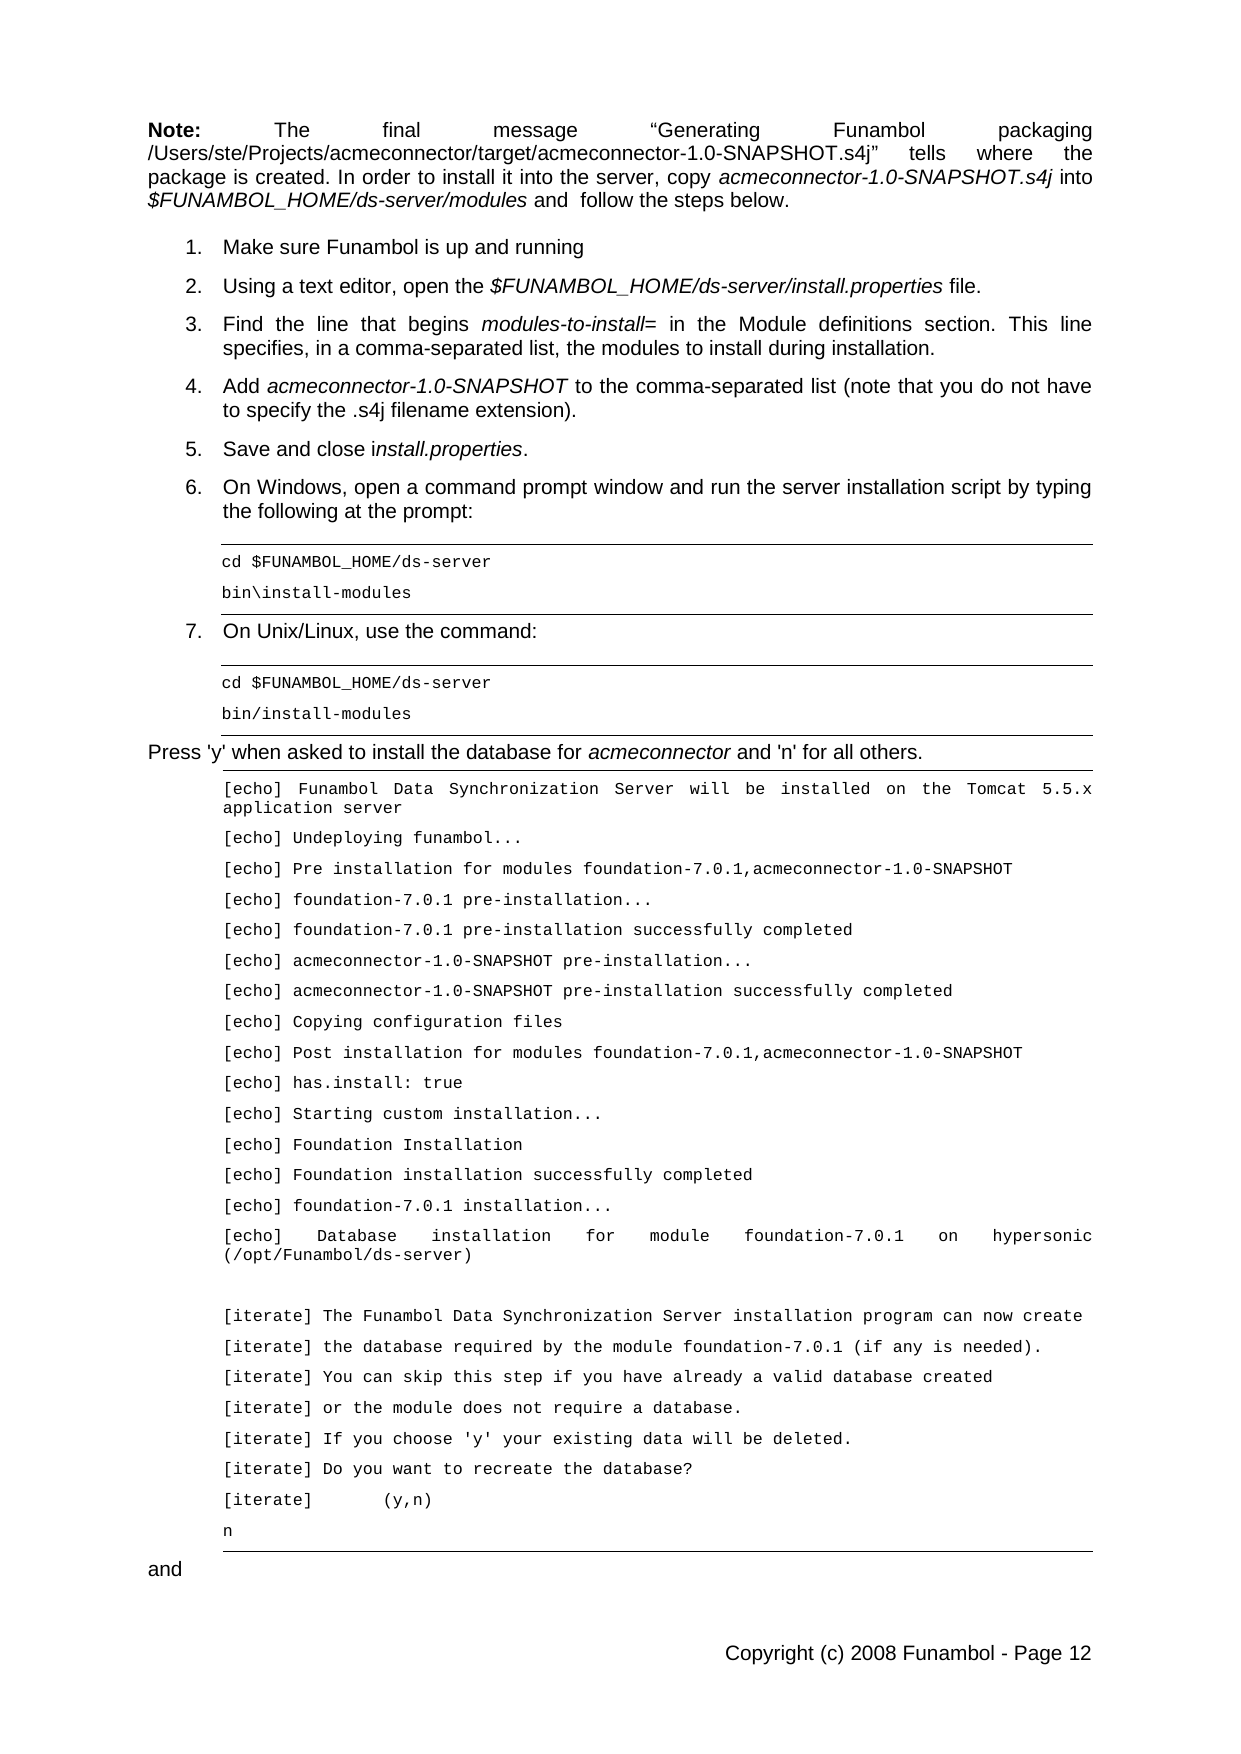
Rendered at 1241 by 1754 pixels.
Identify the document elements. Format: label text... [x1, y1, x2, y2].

list On Unix/Linux, use the command: [185, 620, 1093, 643]
text bin/install-modules [221, 695, 1093, 735]
list Save and close install.properties. [185, 437, 1093, 461]
text Note: The final message “Generating Funambol packaging /Users/ste/Projects/acmeconnector/target/acmeconnector-1.0-SNAPSHOT.s4j” tells where the package is created. In order to install it into the server, copy acmeconnector-1.0-SNAPSHOT.s4j into $FUNAMBOL_HOME/ds-server/modules and follow the steps below. [148, 118, 1093, 212]
text [iterate] The Funambol Data Synchronization Server installation program can now create [223, 1297, 1093, 1327]
text [echo] Undeploying funambol... [223, 819, 1093, 849]
text cd $FUNAMBOL_HOME/ds-server [221, 545, 1093, 573]
text [echo] Copying configuration files [223, 1003, 1093, 1032]
text [echo] has.install: true [223, 1064, 1093, 1094]
text Press 'y' when asked to install the database for acmeconnector and 'n' for all others. [148, 741, 1093, 764]
text [echo] Pre installation for modules foundation-7.0.1,acmeconnector-1.0-SNAPSHOT [223, 850, 1093, 879]
text bin\install-modules [221, 574, 1093, 614]
text [iterate] (y,n) [223, 1481, 1093, 1510]
list On Windows, open a command prompt window and run the server installation script by typing the following at the prompt: [185, 476, 1093, 523]
list Add acmeconnector-1.0-SNAPSHOT to the comma-separated list (note that you do not have to specify the .s4j filename extension). [185, 375, 1093, 422]
text [echo] Starting custom installation... [223, 1095, 1093, 1124]
text n [223, 1512, 1093, 1551]
text [iterate] You can skip this step if you have already a valid database created [223, 1359, 1093, 1388]
text [echo] Foundation Installation [223, 1126, 1093, 1155]
text [echo] Funambol Data Synchronization Server will be installed on the Tomcat 5.5.x application server [223, 771, 1093, 818]
text [iterate] the database required by the module foundation-7.0.1 (if any is needed). [223, 1328, 1093, 1357]
text [echo] Post installation for modules foundation-7.0.1,acmeconnector-1.0-SNAPSHOT [223, 1034, 1093, 1063]
text [echo] acmeconnector-1.0-SNAPSHOT pre-installation successfully completed [223, 973, 1093, 1002]
list Find the line that begins modules-to-install= in the Module definitions section. This line specifies, in a comma-separated list, the modules to install during installation. [185, 313, 1093, 360]
list Using a text editor, open the $FUNAMBOL_HOME/ds-server/install.properties file. [185, 274, 1093, 298]
text [iterate] Do you want to recreate the database? [223, 1451, 1093, 1480]
text cd $FUNAMBOL_HOME/ds-server [221, 666, 1093, 694]
text [echo] foundation-7.0.1 installation... [223, 1187, 1093, 1216]
text [echo] foundation-7.0.1 pre-installation... [223, 881, 1093, 910]
text and [148, 1557, 1093, 1581]
text [echo] Database installation for module foundation-7.0.1 on hypersonic (/opt/Funambol/ds-server) [223, 1218, 1093, 1265]
text [echo] foundation-7.0.1 pre-installation successfully completed [223, 911, 1093, 941]
text [echo] acmeconnector-1.0-SNAPSHOT pre-installation... [223, 942, 1093, 971]
text [echo] Foundation installation successfully completed [223, 1156, 1093, 1186]
text [iterate] If you choose 'y' your existing data will be deleted. [223, 1420, 1093, 1449]
list Make sure Funambol is up and running [185, 236, 1093, 259]
text [iterate] or the module does not require a database. [223, 1389, 1093, 1418]
